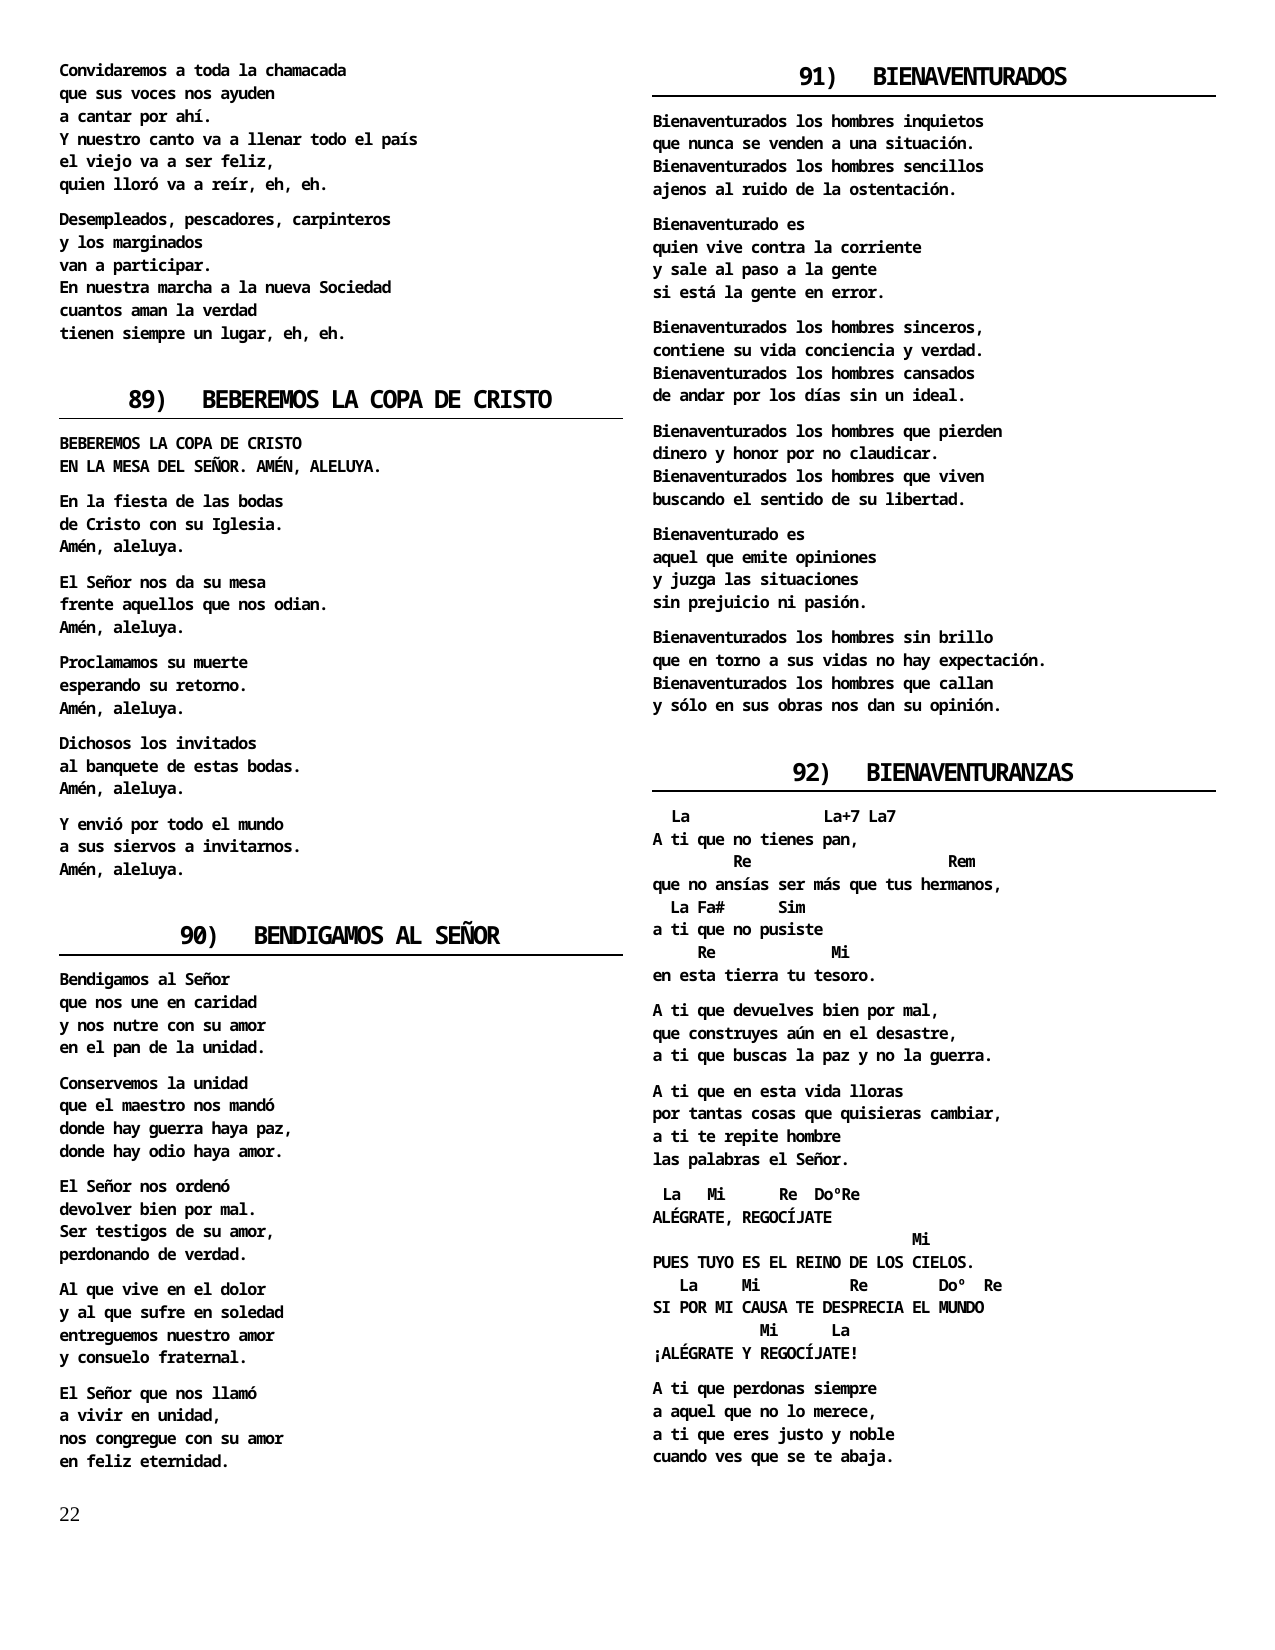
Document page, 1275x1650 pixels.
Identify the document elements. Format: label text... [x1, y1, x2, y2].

text Bienaventurados los hombres que pierden dinero y honor por no claudicar. Bienaventurados los hombres que viven buscando el sentido de su libertad. [652, 419, 1216, 510]
text Bienaventurado es aquel que emite opiniones y juzga las situaciones sin prejuicio ni pasión. [652, 523, 1216, 613]
text Bienaventurado es quien vive contra la corriente y sale al paso a la gente si está la gente en error. [652, 213, 1216, 303]
text Bendigamos al Señor que nos une en caridad y nos nutre con su amor en el pan de la unidad. [59, 968, 623, 1059]
subtitle Bienaventuranzas [652, 754, 1216, 790]
text A ti que devuelves bien por mal, que construyes aún en el desastre, a ti que buscas la paz y no la guerra. [652, 999, 1216, 1067]
text Conservemos la unidad que el maestro nos mandó donde hay guerra haya paz, donde hay odio haya amor. [59, 1071, 623, 1162]
subtitle Bendigamos Al Señor [59, 918, 623, 954]
text Al que vive en el dolor y al que sufre en soledad entreguemos nuestro amor y consuelo fraternal. [59, 1278, 623, 1369]
text Bienaventurados los hombres inquietos que nunca se venden a una situación. Bienaventurados los hombres sencillos ajenos al ruido de la ostentación. [652, 109, 1216, 200]
text Y envió por todo el mundo a sus siervos a invitarnos. Amén, aleluya. [59, 812, 623, 880]
text Bienaventurados los hombres sin brillo que en torno a sus vidas no hay expectación. Bienaventurados los hombres que callan y sólo en sus obras nos dan su opinión. [652, 626, 1216, 717]
subtitle Bienaventurados [652, 59, 1216, 95]
text A ti que perdonas siempre a aquel que no lo merece, a ti que eres justo y noble cuando ves que se te abaja. [652, 1377, 1216, 1468]
text Proclamamos su muerte esperando su retorno. Amén, aleluya. [59, 651, 623, 719]
text En la fiesta de las bodas de Cristo con su Iglesia. Amén, aleluya. [59, 490, 623, 558]
text Desempleados, pescadores, carpinteros y los marginados van a participar. En nuestra marcha a la nueva Sociedad cuantos aman la verdad tienen siempre un lugar, eh, eh. [59, 208, 623, 344]
text El Señor nos da su mesa frente aquellos que nos odian. Amén, aleluya. [59, 570, 623, 638]
text Bienaventurados los hombres sinceros, contiene su vida conciencia y verdad. Bienaventurados los hombres cansados de andar por los días sin un ideal. [652, 316, 1216, 407]
text A ti que en esta vida lloras por tantas cosas que quisieras cambiar, a ti te repite hombre las palabras el Señor. [652, 1079, 1216, 1170]
text BEBEREMOS LA COPA DE CRISTO EN LA MESA DEL SEÑOR. AMÉN, ALELUYA. [59, 432, 623, 477]
text Convidaremos a toda la chamacada que sus voces nos ayuden a cantar por ahí. Y nuestro canto va a llenar todo el país el viejo va a ser feliz, quien lloró va a reír, eh, eh. [59, 59, 623, 195]
text El Señor nos ordenó devolver bien por mal. Ser testigos de su amor, perdonando de verdad. [59, 1175, 623, 1266]
text La La+7 La7 A ti que no tienes pan, Re Rem que no ansías ser más que tus hermanos, La Fa# Sim a ti que no pusiste Re Mi en esta tierra tu tesoro. [652, 804, 1216, 986]
text La Mi Re DoºRe ALÉGRATE, REGOCÍJATE Mi PUES TUYO ES EL REINO DE LOS CIELOS. La Mi Re Doº Re SI POR MI CAUSA TE DESPRECIA EL MUNDO Mi La ¡ALÉGRATE Y REGOCÍJATE! [652, 1183, 1216, 1364]
text El Señor que nos llamó a vivir en unidad, nos congregue con su amor en feliz eternidad. [59, 1381, 623, 1472]
text Dichosos los invitados al banquete de estas bodas. Amén, aleluya. [59, 732, 623, 800]
subtitle Beberemos La Copa De Cristo [59, 382, 623, 418]
